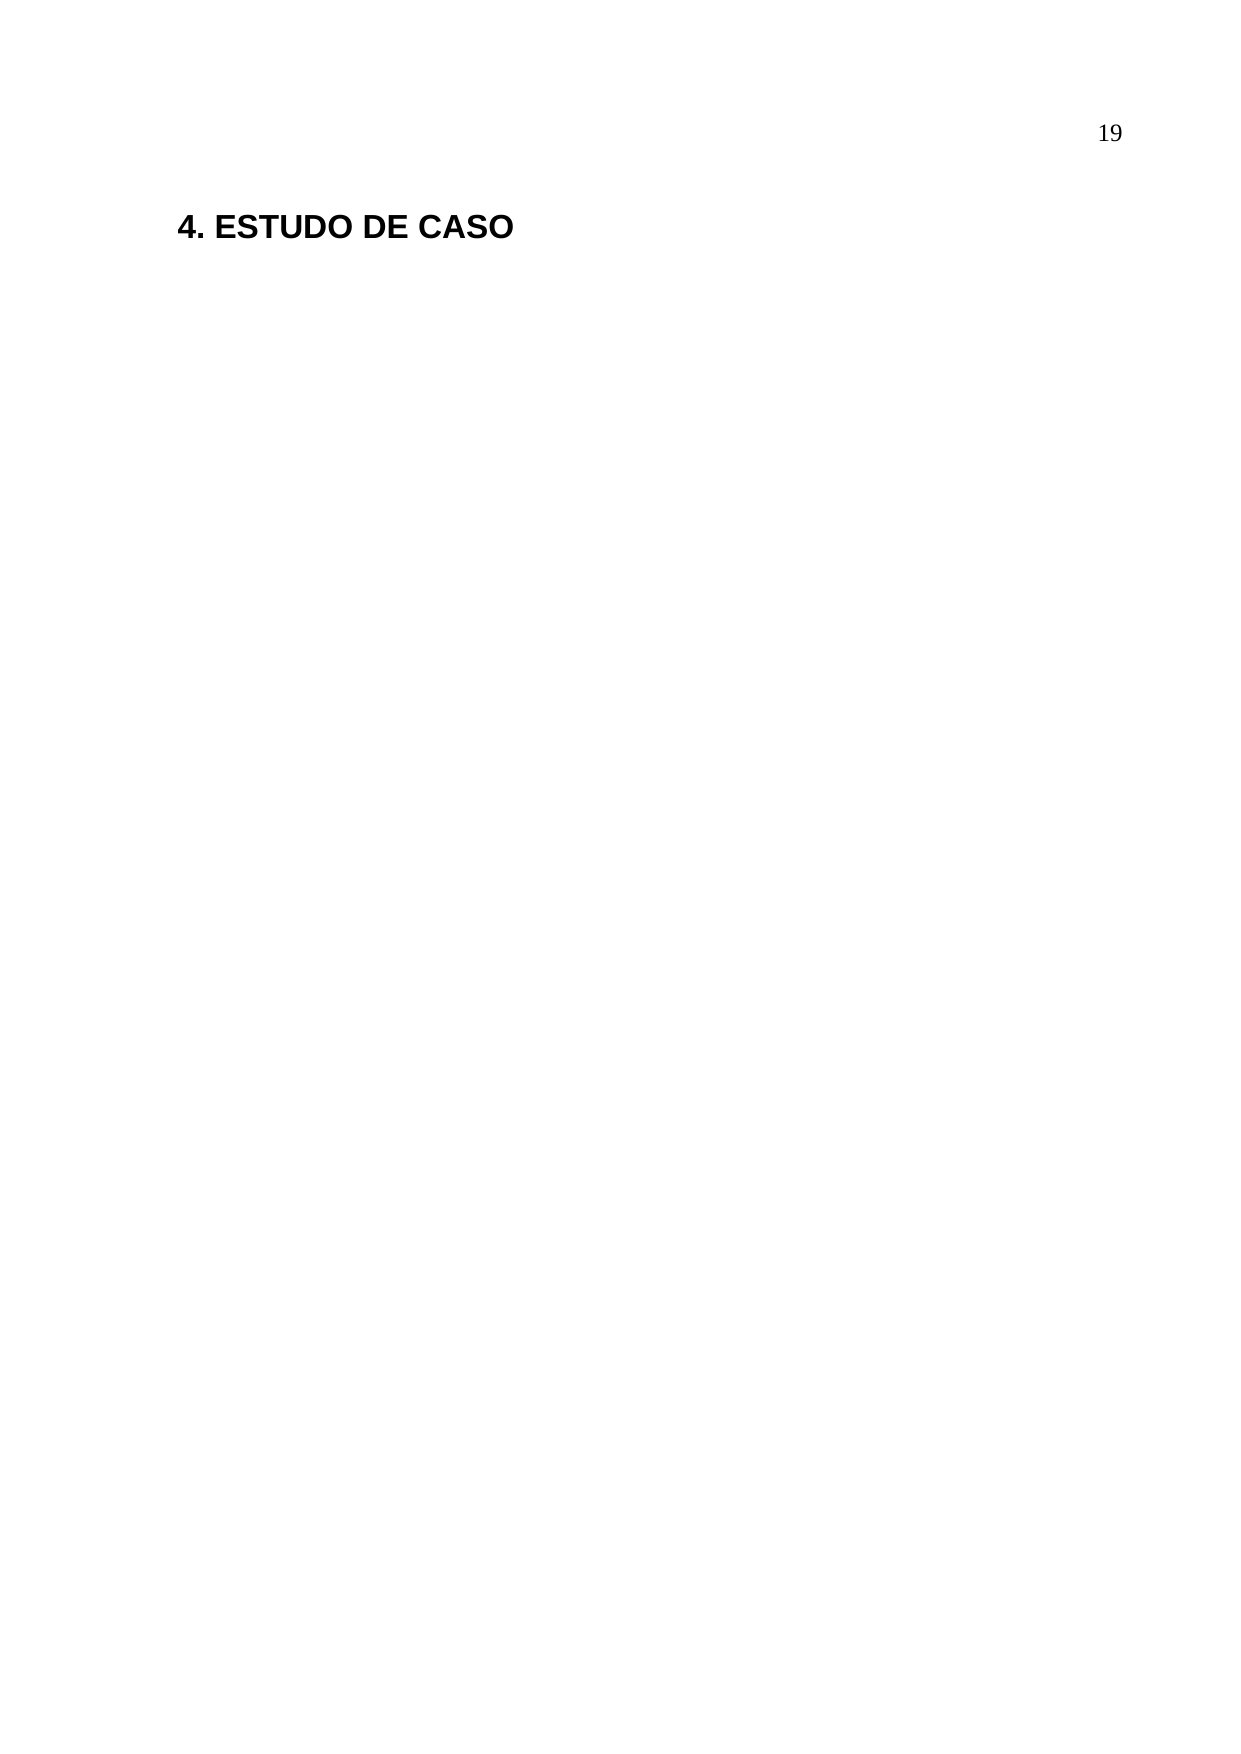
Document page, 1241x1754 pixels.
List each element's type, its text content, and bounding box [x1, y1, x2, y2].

subtitle 4. Estudo de Caso [177, 207, 1122, 245]
